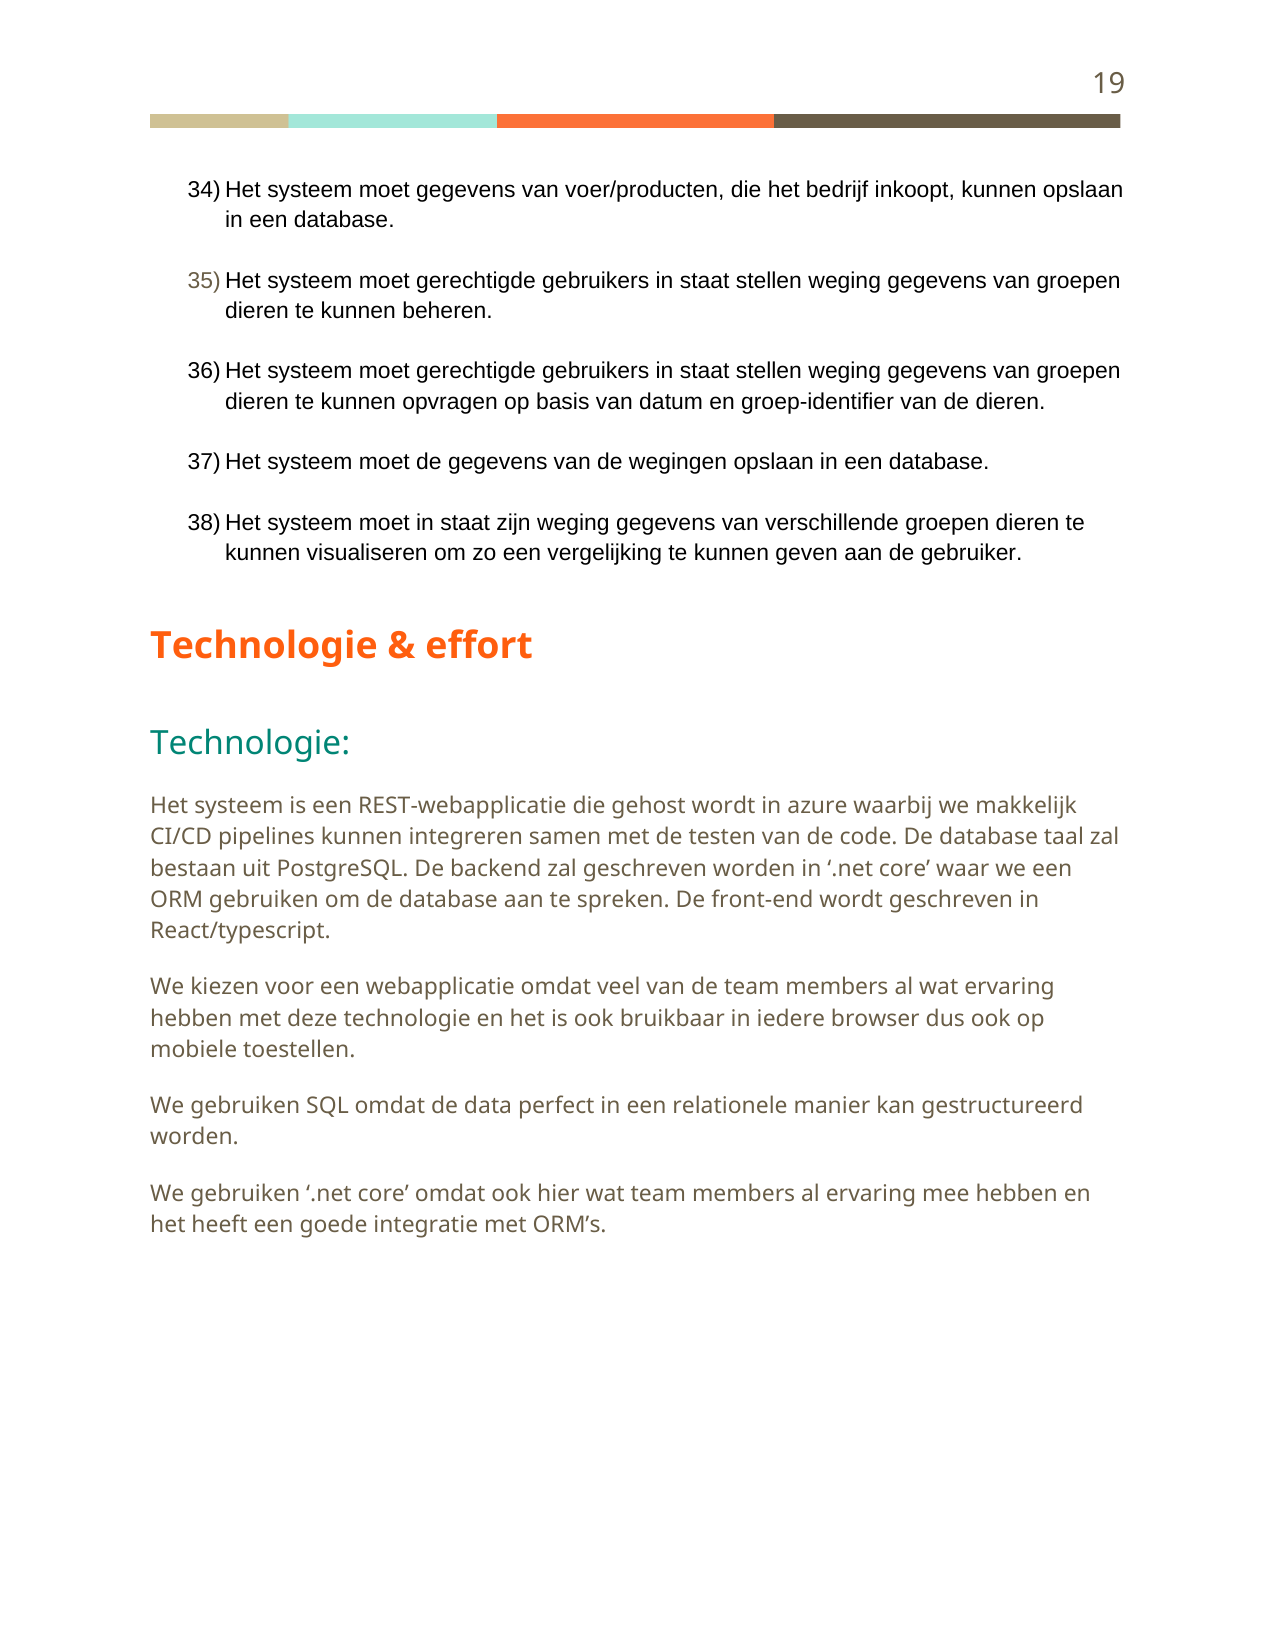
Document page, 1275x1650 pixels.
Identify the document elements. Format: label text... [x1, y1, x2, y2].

list Het systeem moet gerechtigde gebruikers in staat stellen weging gegevens van groepen dieren te kunnen opvragen op basis van datum en groep-identifier van de dieren. [187, 357, 1125, 414]
list Het systeem moet gegevens van voer/producten, die het bedrijf inkoopt, kunnen opslaan in een database. [187, 176, 1125, 233]
list Het systeem moet in staat zijn weging gegevens van verschillende groepen dieren te kunnen visualiseren om zo een vergelijking te kunnen geven aan de gebruiker. [187, 508, 1125, 565]
subtitle Technologie & effort [150, 619, 1125, 670]
text Het systeem is een REST-webapplicatie die gehost wordt in azure waarbij we makkelijk CI/CD pipelines kunnen integreren samen met de testen van de code. De database taal zal bestaan uit PostgreSQL. De backend zal geschreven worden in ‘.net core’ waar we een ORM gebruiken om de database aan te spreken. De front-end wordt geschreven in React/typescript. [150, 789, 1125, 945]
subtitle Technologie: [150, 718, 1125, 764]
text We gebruiken SQL omdat de data perfect in een relationele manier kan gestructureerd worden. [150, 1089, 1125, 1151]
list Het systeem moet gerechtigde gebruikers in staat stellen weging gegevens van groepen dieren te kunnen beheren. [187, 267, 1125, 323]
text We gebruiken ‘.net core’ omdat ook hier wat team members al ervaring mee hebben en het heeft een goede integratie met ORM’s. [150, 1176, 1125, 1239]
text We kiezen voor een webapplicatie omdat veel van de team members al wat ervaring hebben met deze technologie en het is ook bruikbaar in iedere browser dus ook op mobiele toestellen. [150, 970, 1125, 1064]
picture [150, 114, 1121, 128]
list Het systeem moet de gegevens van de wegingen opslaan in een database. [187, 448, 1125, 474]
